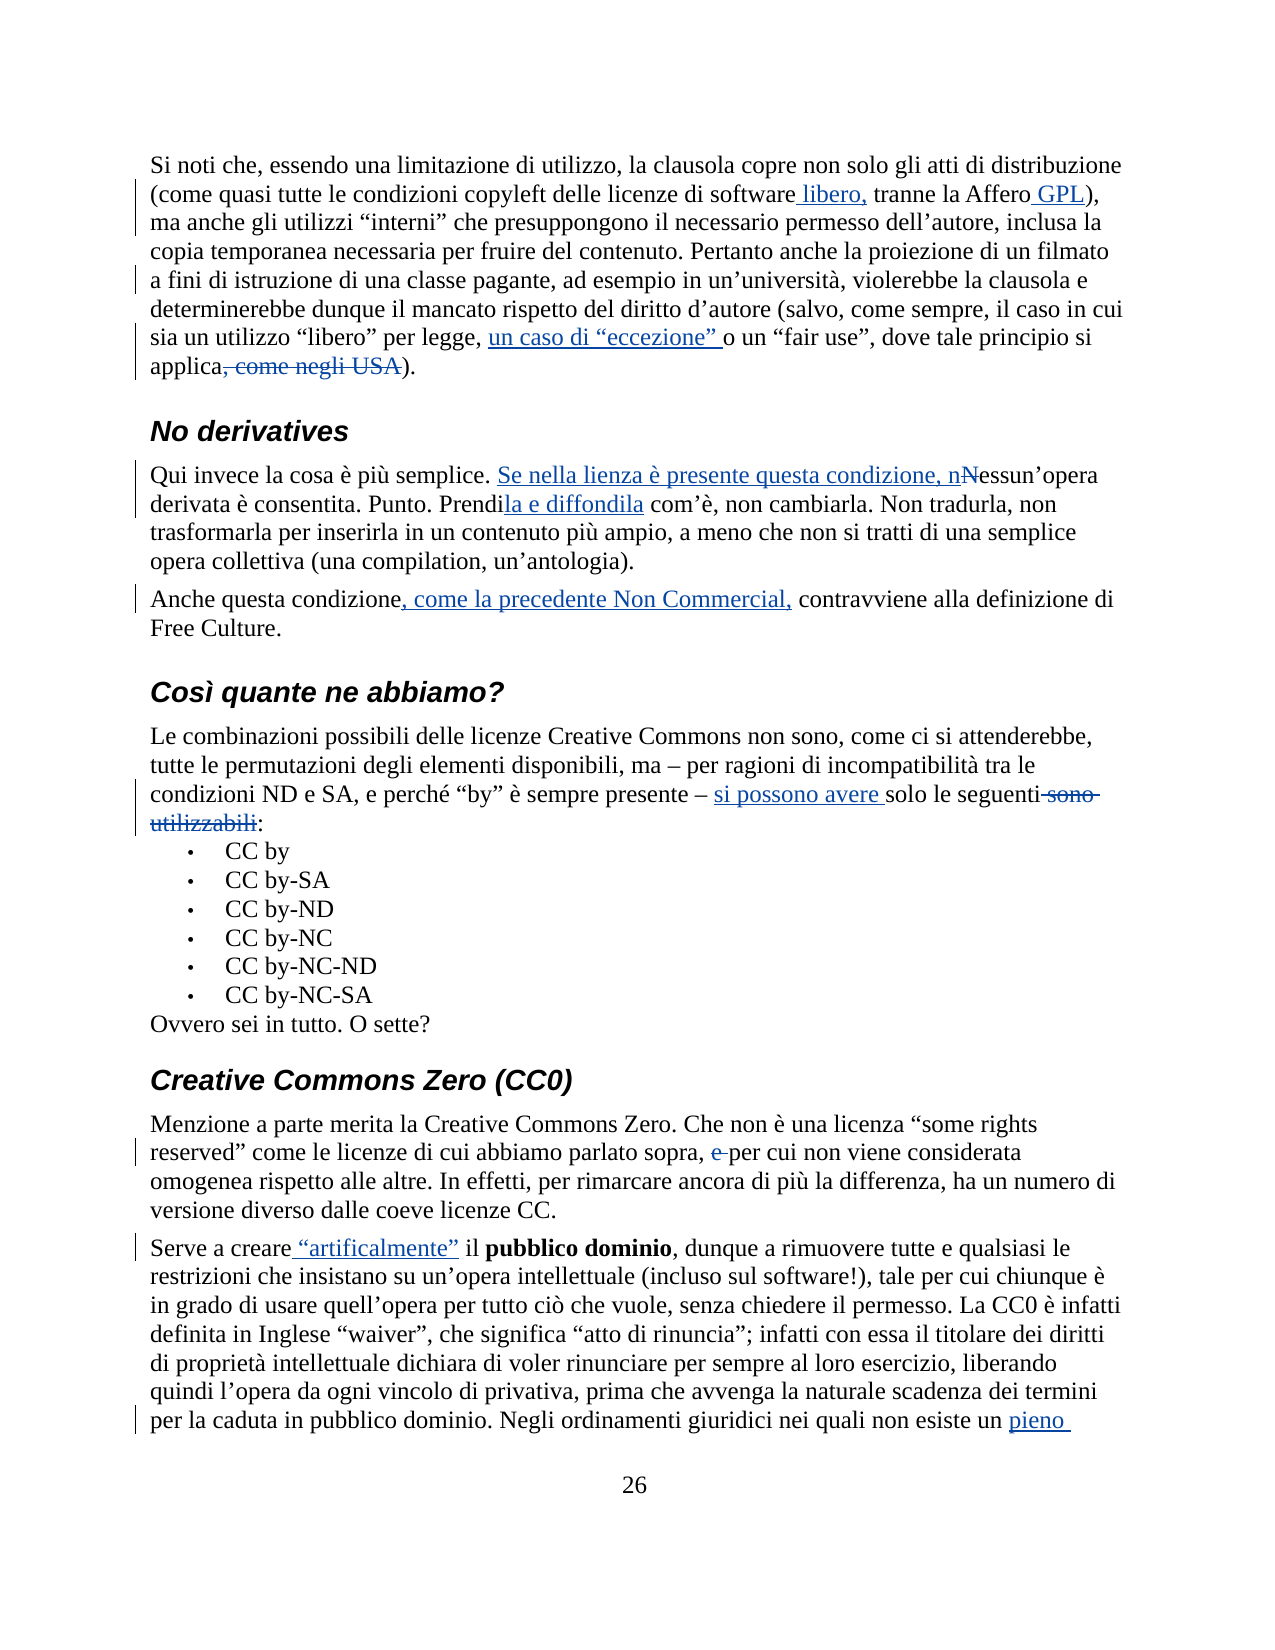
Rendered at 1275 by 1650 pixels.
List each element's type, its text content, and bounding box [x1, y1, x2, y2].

text Serve a creare “artificalmente” il pubblico dominio, dunque a rimuovere tutte e qualsiasi le restrizioni che insistano su un’opera intellettuale (incluso sul software!), tale per cui chiunque è in grado di usare quell’opera per tutto ciò che vuole, senza chiedere il permesso. La CC0 è infatti definita in Inglese “waiver”, che significa “atto di rinuncia”; infatti con essa il titolare dei diritti di proprietà intellettuale dichiara di voler rinunciare per sempre al loro esercizio, liberando quindi l’opera da ogni vincolo di privativa, prima che avvenga la naturale scadenza dei termini per la caduta in pubblico dominio. Negli ordinamenti giuridici nei quali non esiste un pieno [150, 1233, 1125, 1434]
text Si noti che, essendo una limitazione di utilizzo, la clausola copre non solo gli atti di distribuzione (come quasi tutte le condizioni copyleft delle licenze di software libero, tranne la Affero GPL), ma anche gli utilizzi “interni” che presuppongono il necessario permesso dell’autore, inclusa la copia temporanea necessaria per fruire del contenuto. Pertanto anche la proiezione di un filmato a fini di istruzione di una classe pagante, ad esempio in un’università, violerebbe la clausola e determinerebbe dunque il mancato rispetto del diritto d’autore (salvo, come sempre, il caso in cui sia un utilizzo “libero” per legge, un caso di “eccezione” o un “fair use”, dove tale principio si applica). [150, 150, 1125, 380]
subtitle Così quante ne abbiamo? [150, 675, 1125, 709]
list CC by-NC-SA [187, 980, 1125, 1009]
list CC by-NC [187, 923, 1125, 951]
text Qui invece la cosa è più semplice. Se nella lienza è presente questa condizione, nessun’opera derivata è consentita. Punto. Prendila e diffondila com’è, non cambiarla. Non tradurla, non trasformarla per inserirla in un contenuto più ampio, a meno che non si tratti di una semplice opera collettiva (una compilation, un’antologia). [150, 460, 1125, 575]
list CC by [187, 836, 1125, 865]
list CC by-SA [187, 865, 1125, 894]
subtitle No derivatives [150, 414, 1125, 447]
text Menzione a parte merita la Creative Commons Zero. Che non è una licenza “some rights reserved” come le licenze di cui abbiamo parlato sopra, per cui non viene considerata omogenea rispetto alle altre. In effetti, per rimarcare ancora di più la differenza, ha un numero di versione diverso dalle coeve licenze CC. [150, 1109, 1125, 1224]
text Ovvero sei in tutto. O sette? [150, 1009, 1125, 1038]
list CC by-NC-ND [187, 951, 1125, 980]
text Le combinazioni possibili delle licenze Creative Commons non sono, come ci si attenderebbe, tutte le permutazioni degli elementi disponibili, ma – per ragioni di incompatibilità tra le condizioni ND e SA, e perché “by” è sempre presente – si possono avere solo le seguenti: [150, 721, 1125, 836]
text Anche questa condizione, come la precedente Non Commercial, contravviene alla definizione di Free Culture. [150, 584, 1125, 641]
list CC by-ND [187, 894, 1125, 923]
subtitle Creative Commons Zero (CC0) [150, 1063, 1125, 1096]
